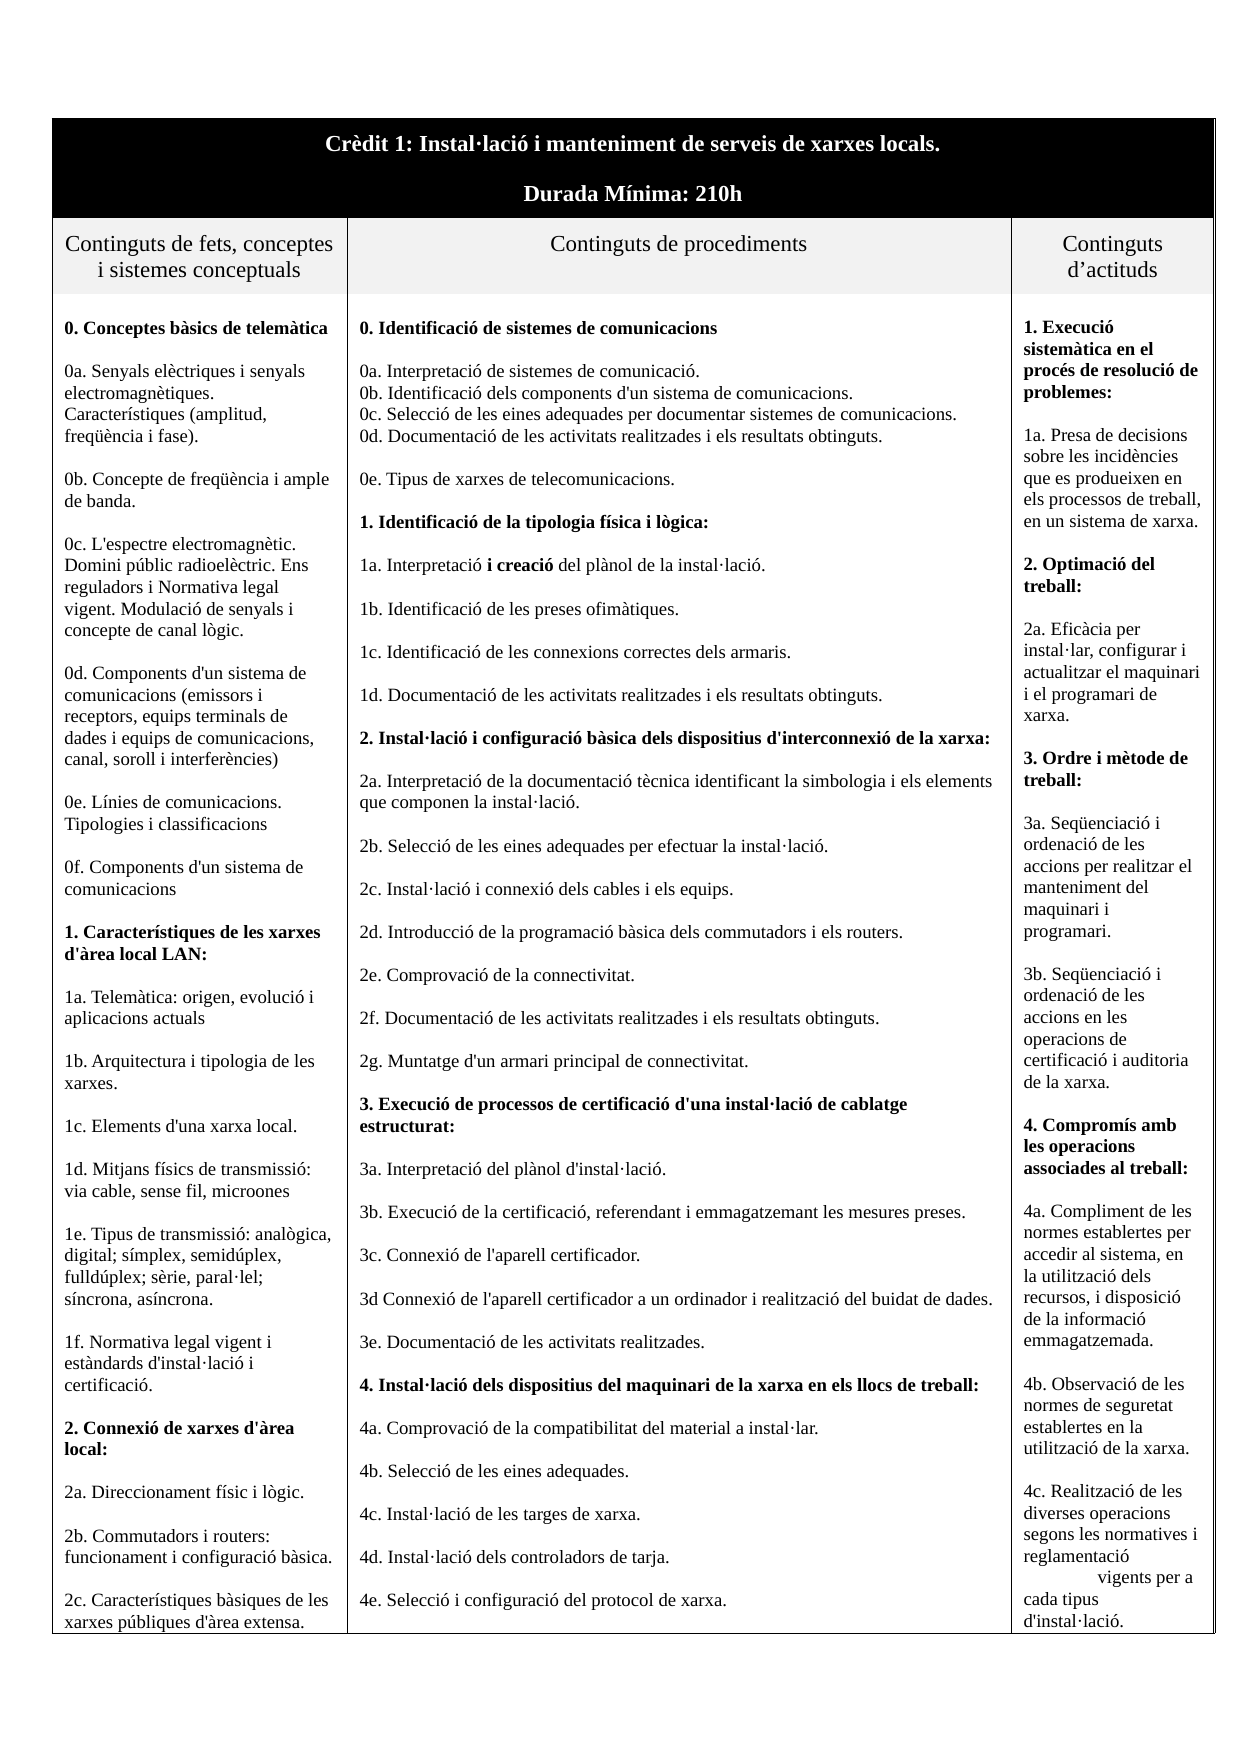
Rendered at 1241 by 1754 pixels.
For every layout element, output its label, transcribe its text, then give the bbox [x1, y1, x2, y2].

table_cell 0. Identificació de sistemes de comunicacions 0a. Interpretació de sistemes de comunicació. 0b. Identificació dels components d'un sistema de comunicacions. 0c. Selecció de les eines adequades per documentar sistemes de comunicacions. 0d. Documentació de les activitats realitzades i els resultats obtinguts. 0e. Tipus de xarxes de telecomunicacions. 1. Identificació de la tipologia física i lògica: 1a. Interpretació i creació del plànol de la instal·lació. 1b. Identificació de les preses ofimàtiques. 1c. Identificació de les connexions correctes dels armaris. 1d. Documentació de les activitats realitzades i els resultats obtinguts. 2. Instal·lació i configuració bàsica dels dispositius d'interconnexió de la xarxa: 2a. Interpretació de la documentació tècnica identificant la simbologia i els elements que componen la instal·lació. 2b. Selecció de les eines adequades per efectuar la instal·lació. 2c. Instal·lació i connexió dels cables i els equips. 2d. Introducció de la programació bàsica dels commutadors i els routers. 2e. Comprovació de la connectivitat. 2f. Documentació de les activitats realitzades i els resultats obtinguts. 2g. Muntatge d'un armari principal de connectivitat. 3. Execució de processos de certificació d'una instal·lació de cablatge estructurat: 3a. Interpretació del plànol d'instal·lació. 3b. Execució de la certificació, referendant i emmagatzemant les mesures preses. 3c. Connexió de l'aparell certificador. 3d Connexió de l'aparell certificador a un ordinador i realització del buidat de dades. 3e. Documentació de les activitats realitzades. 4. Instal·lació dels dispositius del maquinari de la xarxa en els llocs de treball: 4a. Comprovació de la compatibilitat del material a instal·lar. 4b. Selecció de les eines adequades. 4c. Instal·lació de les targes de xarxa. 4d. Instal·lació dels controladors de tarja. 4e. Selecció i configuració del protocol de xarxa. [348, 294, 1011, 1632]
table_header Crèdit 1: Instal·lació i manteniment de serveis de xarxes locals. Durada Mínima: 210h [53, 119, 1213, 218]
table_cell 1. Execució sistemàtica en el procés de resolució de problemes: 1a. Presa de decisions sobre les incidències que es produeixen en els processos de treball, en un sistema de xarxa. 2. Optimació del treball: 2a. Eficàcia per instal·lar, configurar i actualitzar el maquinari i el programari de xarxa. 3. Ordre i mètode de treball: 3a. Seqüenciació i ordenació de les accions per realitzar el manteniment del maquinari i programari. 3b. Seqüenciació i ordenació de les accions en les operacions de certificació i auditoria de la xarxa. 4. Compromís amb les operacions associades al treball: 4a. Compliment de les normes establertes per accedir al sistema, en la utilització dels recursos, i disposició de la informació emmagatzemada. 4b. Observació de les normes de seguretat establertes en la utilització de la xarxa. 4c. Realització de les diverses operacions segons les normatives i reglamentació vigents per a cada tipus d'instal·lació. [1012, 294, 1213, 1632]
table_cell Continguts d’actituds [1012, 218, 1213, 294]
table_cell Continguts de procediments [348, 218, 1011, 294]
table_cell Continguts de fets, conceptes i sistemes conceptuals [53, 218, 347, 294]
table_cell 0. Conceptes bàsics de telemàtica 0a. Senyals elèctriques i senyals electromagnètiques. Característiques (amplitud, freqüència i fase). 0b. Concepte de freqüència i ample de banda. 0c. L'espectre electromagnètic. Domini públic radioelèctric. Ens reguladors i Normativa legal vigent. Modulació de senyals i concepte de canal lògic. 0d. Components d'un sistema de comunicacions (emissors i receptors, equips terminals de dades i equips de comunicacions, canal, soroll i interferències) 0e. Línies de comunicacions. Tipologies i classificacions 0f. Components d'un sistema de comunicacions 1. Característiques de les xarxes d'àrea local LAN: 1a. Telemàtica: origen, evolució i aplicacions actuals 1b. Arquitectura i tipologia de les xarxes. 1c. Elements d'una xarxa local. 1d. Mitjans físics de transmissió: via cable, sense fil, microones 1e. Tipus de transmissió: analògica, digital; símplex, semidúplex, fulldúplex; sèrie, paral·lel; síncrona, asíncrona. 1f. Normativa legal vigent i estàndards d'instal·lació i certificació. 2. Connexió de xarxes d'àrea local: 2a. Direccionament físic i lògic. 2b. Commutadors i routers: funcionament i configuració bàsica. 2c. Característiques bàsiques de les xarxes públiques d'àrea extensa. [53, 294, 347, 1632]
